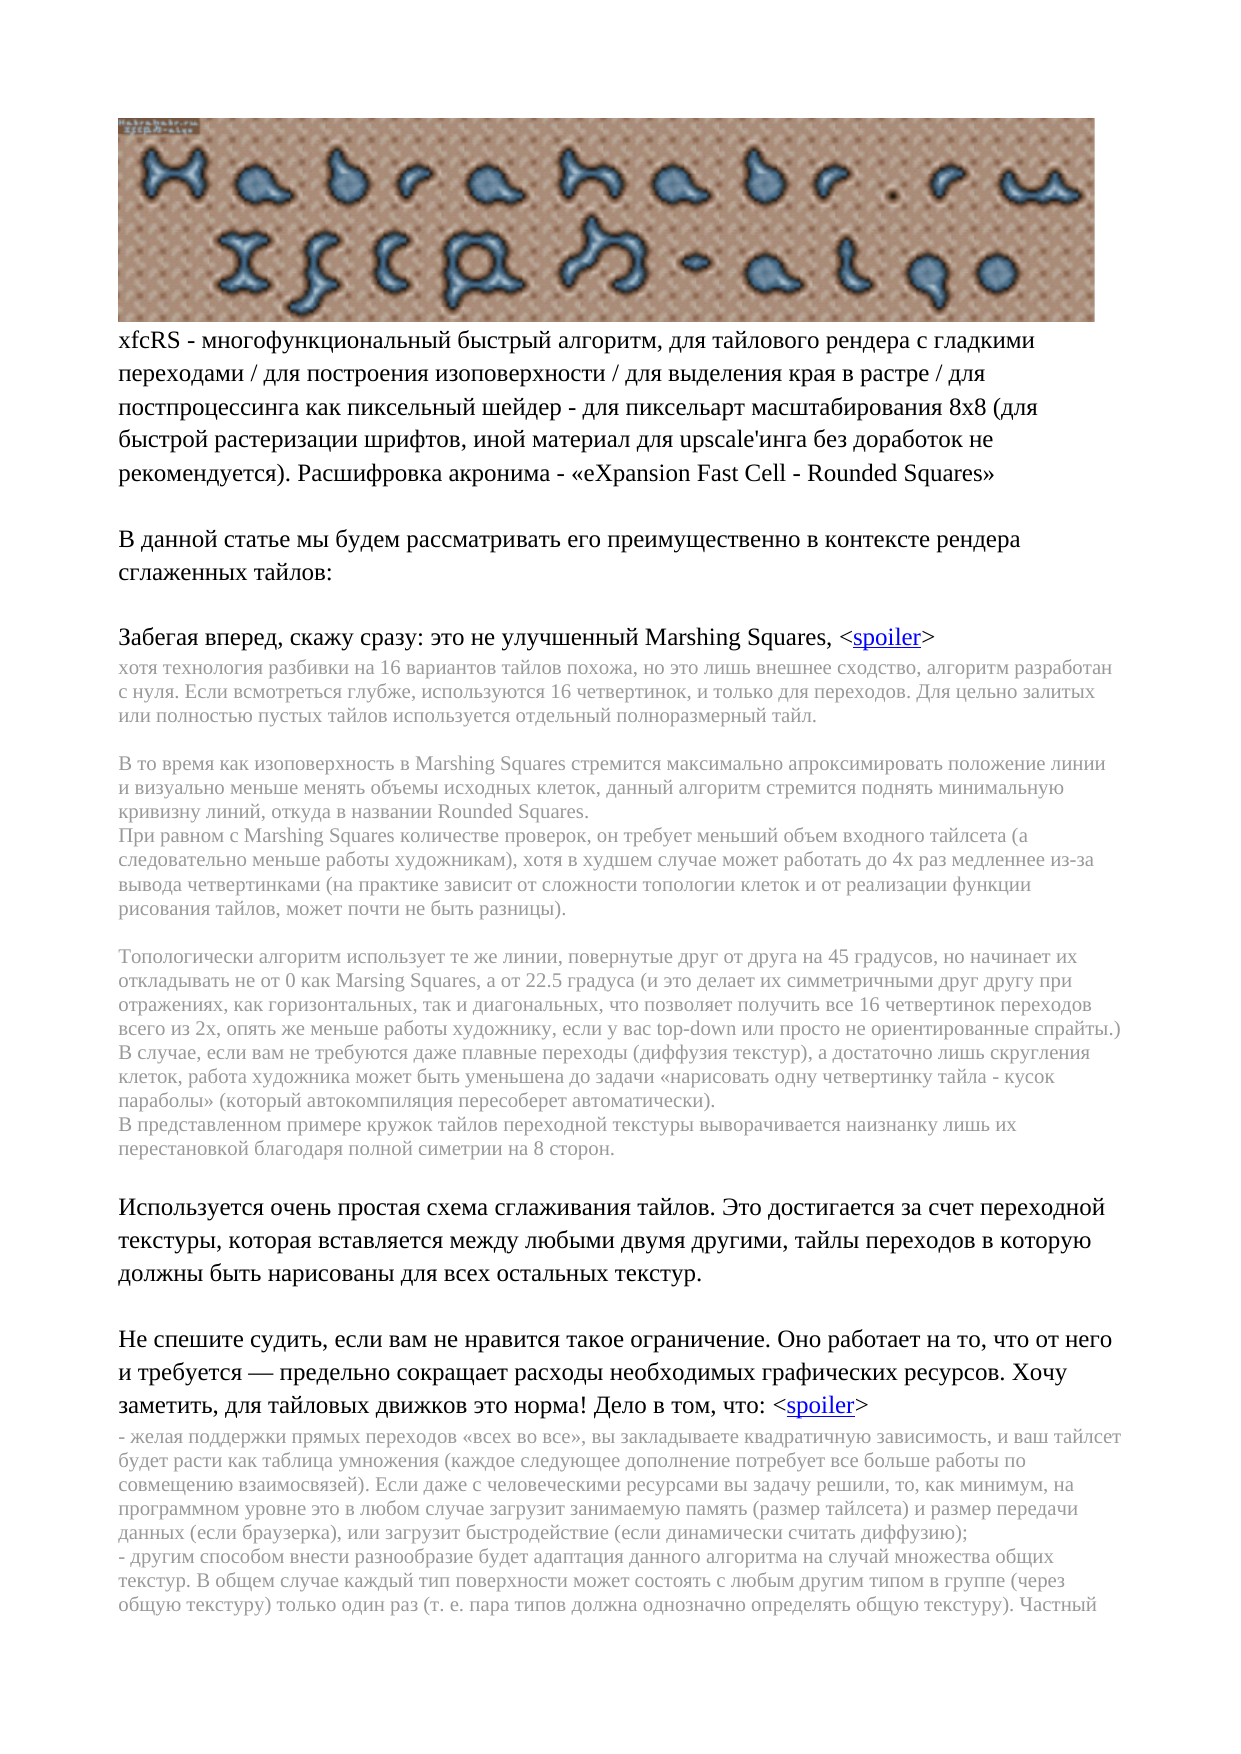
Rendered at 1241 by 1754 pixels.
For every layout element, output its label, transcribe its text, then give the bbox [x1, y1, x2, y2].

text хотя технология разбивки на 16 вариантов тайлов похожа, но это лишь внешнее сходство, алгоритм разработан с нуля. Если всмотреться глубже, используются 16 четвертинок, и только для переходов. Для цельно залитых или полностью пустых тайлов используется отдельный полноразмерный тайл. [118, 655, 1122, 727]
text Забегая вперед, скажу сразу: это не улучшенный Marshing Squares, <spoiler> [118, 622, 1122, 651]
text При равном с Marshing Squares количестве проверок, он требует меньший объем входного тайлсета (а следовательно меньше работы художникам), хотя в худшем случае может работать до 4х раз медленнее из-за вывода четвертинками (на практике зависит от сложности топологии клеток и от реализации функции рисования тайлов, может почти не быть разницы). [118, 823, 1122, 919]
text - другим способом внести разнообразие будет адаптация данного алгоритма на случай множества общих текстур. В общем случае каждый тип поверхности может состоять с любым другим типом в группе (через общую текстуру) только один раз (т. е. пара типов должна однозначно определять общую текстуру). Частный [118, 1544, 1122, 1616]
text В то время как изоповерхность в Marshing Squares стремится максимально апроксимировать положение линии и визуально меньше менять объемы исходных клеток, данный алгоритм стремится поднять минимальную кривизну линий, откуда в названии Rounded Squares. [118, 727, 1122, 823]
text Используется очень простая схема сглаживания тайлов. Это достигается за счет переходной текстуры, которая вставляется между любыми двумя другими, тайлы переходов в которую должны быть нарисованы для всех остальных текстур. [118, 1192, 1122, 1287]
text В представленном примере кружок тайлов переходной текстуры выворачивается наизнанку лишь их перестановкой благодаря полной симетрии на 8 сторон. [118, 1112, 1122, 1160]
text Не спешите судить, если вам не нравится такое ограничение. Оно работает на то, что от него и требуется — предельно сокращает расходы необходимых графических ресурсов. Хочу заметить, для тайловых движков это норма! Дело в том, что: <spoiler> [118, 1291, 1122, 1419]
text - желая поддержки прямых переходов «всех во все», вы закладываете квадратичную зависимость, и ваш тайлсет будет расти как таблица умножения (каждое следующее дополнение потребует все больше работы по совмещению взаимосвязей). Если даже с человеческими ресурсами вы задачу решили, то, как минимум, на программном уровне это в любом случае загрузит занимаемую память (размер тайлсета) и размер передачи данных (если браузерка), или загрузит быстродействие (если динамически считать диффузию); [118, 1423, 1122, 1544]
text Топологически алгоритм использует те же линии, повернутые друг от друга на 45 градусов, но начинает их откладывать не от 0 как Marsing Squares, а от 22.5 градуса (и это делает их симметричными друг другу при отражениях, как горизонтальных, так и диагональных, что позволяет получить все 16 четвертинок переходов всего из 2х, опять же меньше работы художнику, если у вас top-down или просто не ориентированные спрайты.) В случае, если вам не требуются даже плавные переходы (диффузия текстур), а достаточно лишь скругления клеток, работа художника может быть уменьшена до задачи «нарисовать одну четвертинку тайла - кусок параболы» (который автокомпиляция пересоберет автоматически). [118, 944, 1122, 1112]
text xfcRS - многофункциональный быстрый алгоритм, для тайлового рендера с гладкими переходами / для построения изоповерхности / для выделения края в растре / для постпроцессинга как пиксельный шейдер - для пиксельарт масштабирования 8х8 (для быстрой растеризации шрифтов, иной материал для upscale'инга без доработок не рекомендуется). Расшифровка акронима - «eXpansion Fast Cell - Rounded Squares» В данной статье мы будем рассматривать его преимущественно в контексте рендера сглаженных тайлов: [118, 118, 1122, 585]
